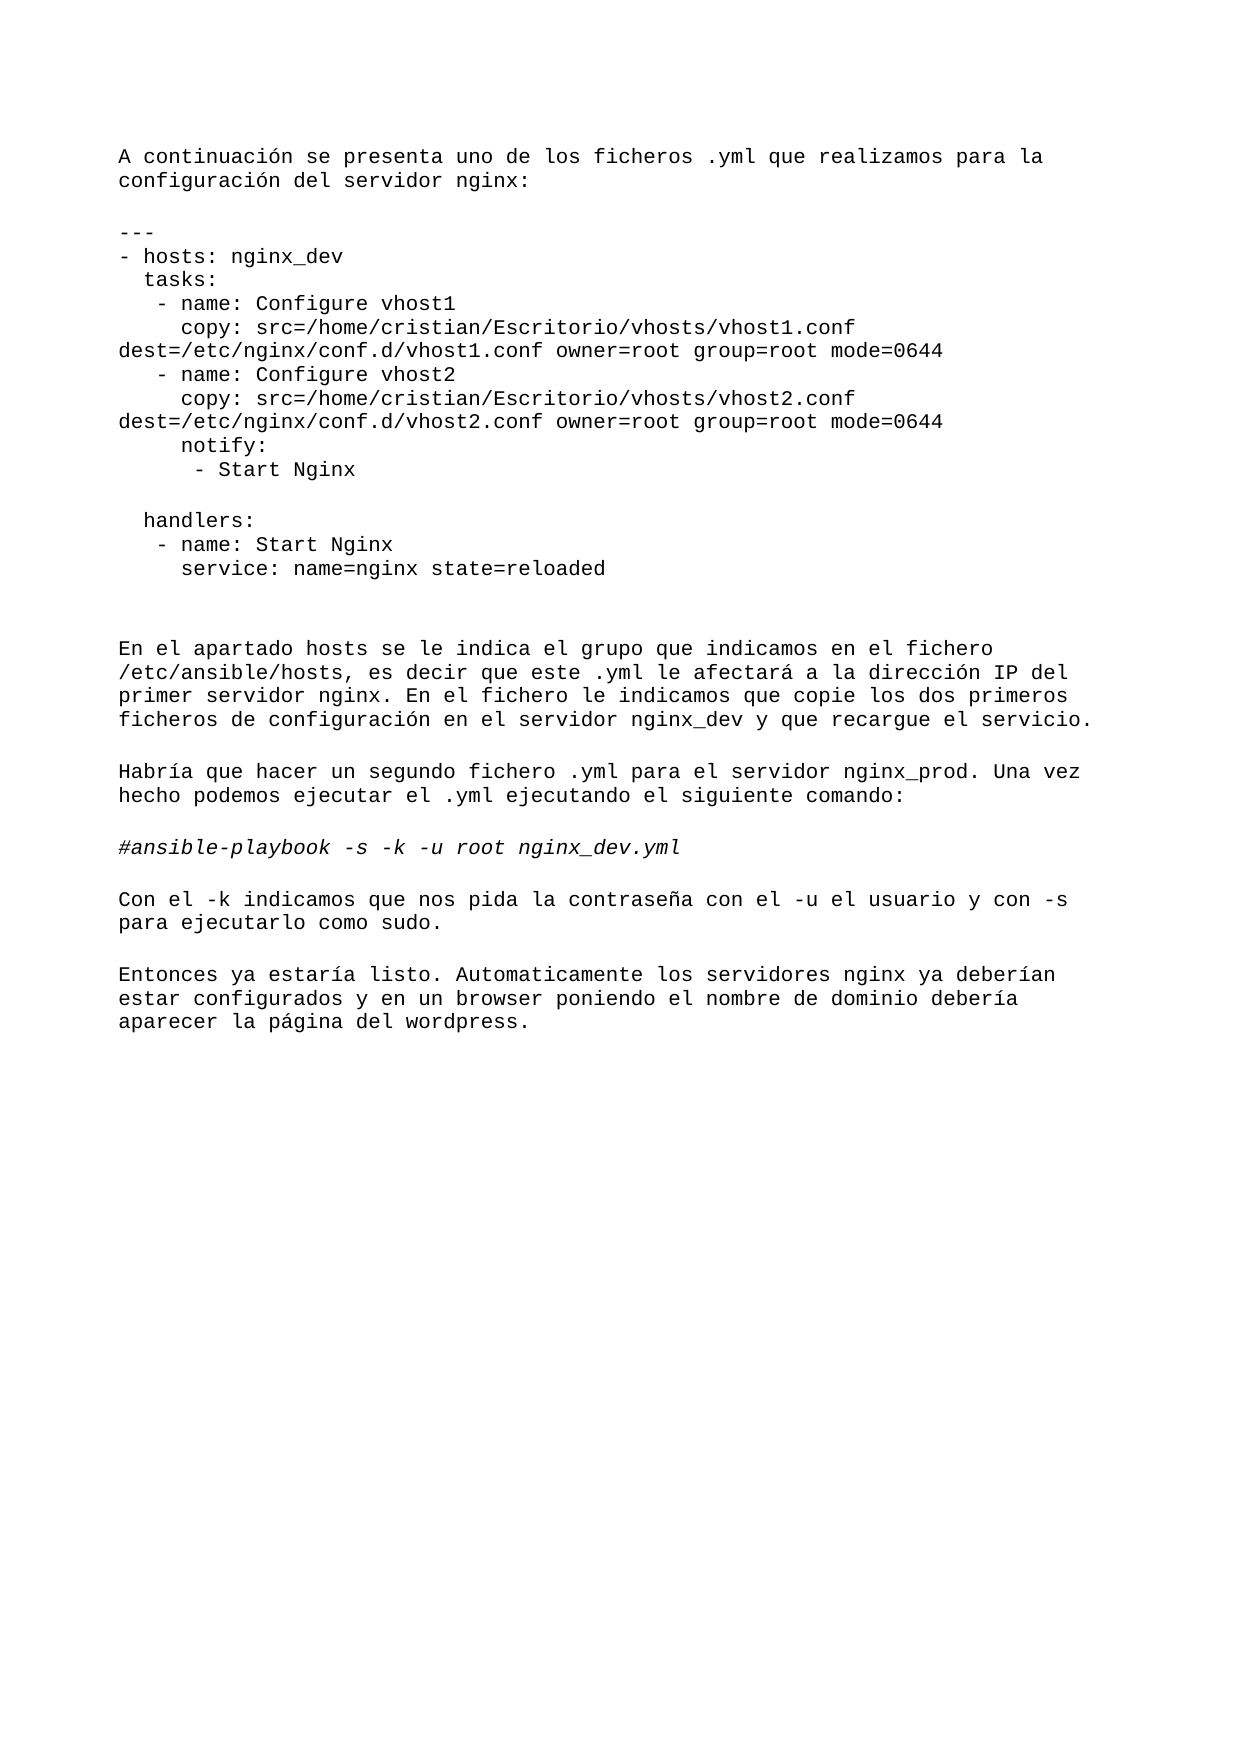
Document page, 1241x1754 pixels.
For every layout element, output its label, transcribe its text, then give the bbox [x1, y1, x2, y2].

text service: name=nginx state=reloaded [118, 558, 1122, 581]
text - name: Start Nginx [118, 534, 1122, 558]
text A continuación se presenta uno de los ficheros .yml que realizamos para la configuración del servidor nginx: [118, 146, 1122, 194]
text copy: src=/home/cristian/Escritorio/vhosts/vhost1.conf dest=/etc/nginx/conf.d/vhost1.conf owner=root group=root mode=0644 [118, 317, 1122, 364]
text - Start Nginx [118, 458, 1122, 482]
text - name: Configure vhost2 [118, 364, 1122, 388]
text Con el -k indicamos que nos pida la contraseña con el -u el usuario y con -s para ejecutarlo como sudo. [118, 889, 1122, 936]
text tasks: [118, 269, 1122, 293]
text - name: Configure vhost1 [118, 293, 1122, 317]
text Habría que hacer un segundo fichero .yml para el servidor nginx_prod. Una vez hecho podemos ejecutar el .yml ejecutando el siguiente comando: [118, 761, 1122, 808]
text copy: src=/home/cristian/Escritorio/vhosts/vhost2.conf dest=/etc/nginx/conf.d/vhost2.conf owner=root group=root mode=0644 [118, 388, 1122, 435]
text notify: [118, 435, 1122, 458]
text Entonces ya estaría listo. Automaticamente los servidores nginx ya deberían estar configurados y en un browser poniendo el nombre de dominio debería aparecer la página del wordpress. [118, 964, 1122, 1035]
text - hosts: nginx_dev [118, 246, 1122, 269]
text En el apartado hosts se le indica el grupo que indicamos en el fichero /etc/ansible/hosts, es decir que este .yml le afectará a la dirección IP del primer servidor nginx. En el fichero le indicamos que copie los dos primeros ficheros de configuración en el servidor nginx_dev y que recargue el servicio. [118, 638, 1122, 733]
text handlers: [118, 511, 1122, 534]
text #ansible-playbook -s -k -u root nginx_dev.yml [118, 837, 1122, 860]
text --- [118, 222, 1122, 246]
